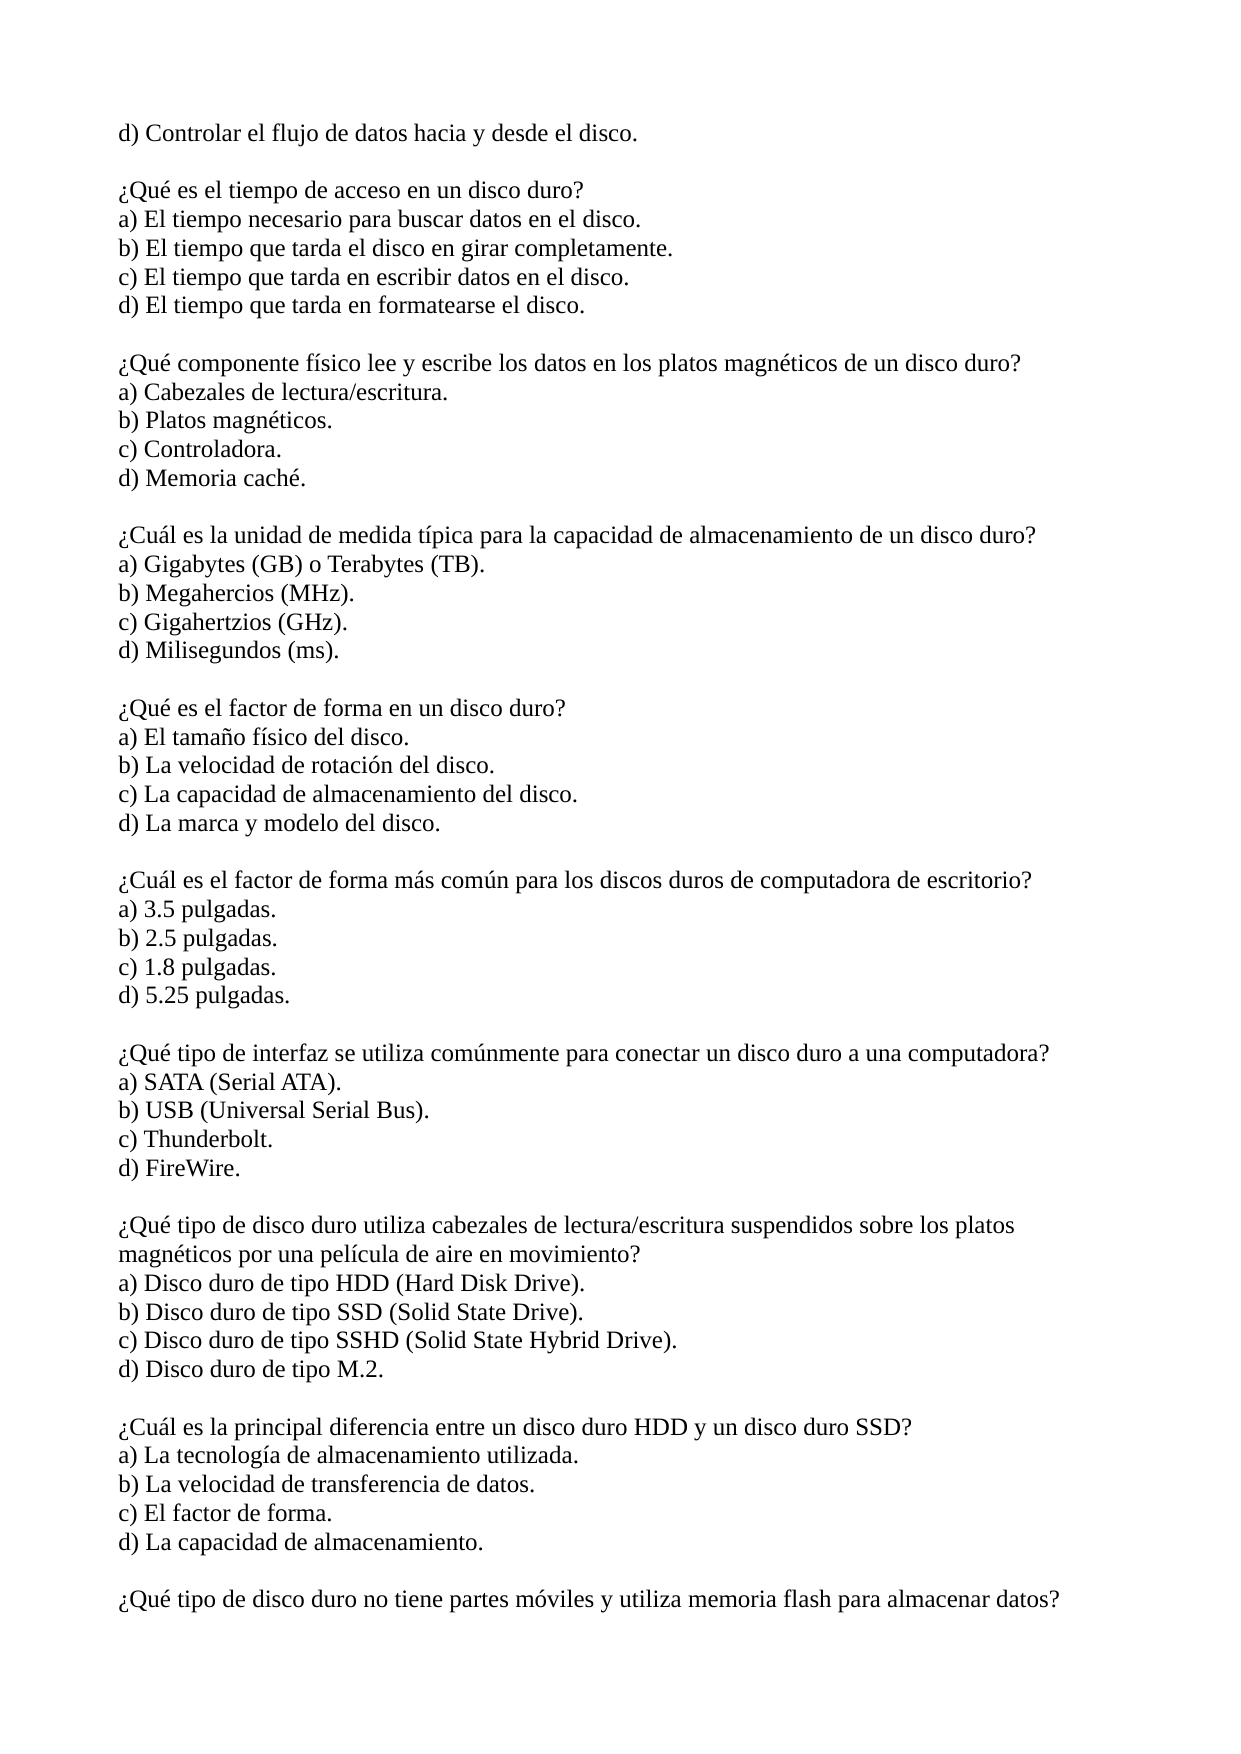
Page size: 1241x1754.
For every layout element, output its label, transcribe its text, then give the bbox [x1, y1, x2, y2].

text ¿Qué componente físico lee y escribe los datos en los platos magnéticos de un disco duro? [118, 348, 1122, 377]
text b) La velocidad de transferencia de datos. [118, 1469, 1122, 1498]
text a) La tecnología de almacenamiento utilizada. [118, 1441, 1122, 1469]
text d) 5.25 pulgadas. [118, 981, 1122, 1009]
text d) Milisegundos (ms). [118, 636, 1122, 664]
text b) Disco duro de tipo SSD (Solid State Drive). [118, 1297, 1122, 1326]
text b) 2.5 pulgadas. [118, 923, 1122, 952]
text c) La capacidad de almacenamiento del disco. [118, 779, 1122, 808]
text d) La marca y modelo del disco. [118, 808, 1122, 837]
text ¿Qué tipo de interfaz se utiliza comúnmente para conectar un disco duro a una computadora? [118, 1038, 1122, 1067]
text d) Controlar el flujo de datos hacia y desde el disco. [118, 118, 1122, 147]
text a) Cabezales de lectura/escritura. [118, 377, 1122, 406]
text c) Thunderbolt. [118, 1124, 1122, 1153]
text ¿Qué tipo de disco duro utiliza cabezales de lectura/escritura suspendidos sobre los platos magnéticos por una película de aire en movimiento? [118, 1211, 1122, 1268]
text d) Memoria caché. [118, 463, 1122, 492]
text a) Disco duro de tipo HDD (Hard Disk Drive). [118, 1268, 1122, 1297]
text d) FireWire. [118, 1153, 1122, 1182]
text a) El tamaño físico del disco. [118, 722, 1122, 751]
text c) El factor de forma. [118, 1498, 1122, 1527]
text b) Platos magnéticos. [118, 406, 1122, 434]
text b) Megahercios (MHz). [118, 578, 1122, 607]
text a) SATA (Serial ATA). [118, 1067, 1122, 1096]
text c) Controladora. [118, 434, 1122, 463]
text ¿Qué es el factor de forma en un disco duro? [118, 693, 1122, 722]
text ¿Cuál es la principal diferencia entre un disco duro HDD y un disco duro SSD? [118, 1412, 1122, 1441]
text d) Disco duro de tipo M.2. [118, 1354, 1122, 1383]
text c) Disco duro de tipo SSHD (Solid State Hybrid Drive). [118, 1326, 1122, 1354]
text ¿Cuál es el factor de forma más común para los discos duros de computadora de escritorio? [118, 866, 1122, 894]
text a) 3.5 pulgadas. [118, 894, 1122, 923]
text a) Gigabytes (GB) o Terabytes (TB). [118, 549, 1122, 578]
text b) La velocidad de rotación del disco. [118, 751, 1122, 779]
text ¿Qué tipo de disco duro no tiene partes móviles y utiliza memoria flash para almacenar datos? [118, 1584, 1122, 1613]
text d) El tiempo que tarda en formatearse el disco. [118, 291, 1122, 319]
text c) 1.8 pulgadas. [118, 952, 1122, 981]
text c) Gigahertzios (GHz). [118, 607, 1122, 636]
text d) La capacidad de almacenamiento. [118, 1527, 1122, 1556]
text ¿Qué es el tiempo de acceso en un disco duro? [118, 176, 1122, 204]
text c) El tiempo que tarda en escribir datos en el disco. [118, 262, 1122, 291]
text b) El tiempo que tarda el disco en girar completamente. [118, 233, 1122, 262]
text ¿Cuál es la unidad de medida típica para la capacidad de almacenamiento de un disco duro? [118, 521, 1122, 549]
text b) USB (Universal Serial Bus). [118, 1096, 1122, 1124]
text a) El tiempo necesario para buscar datos en el disco. [118, 204, 1122, 233]
